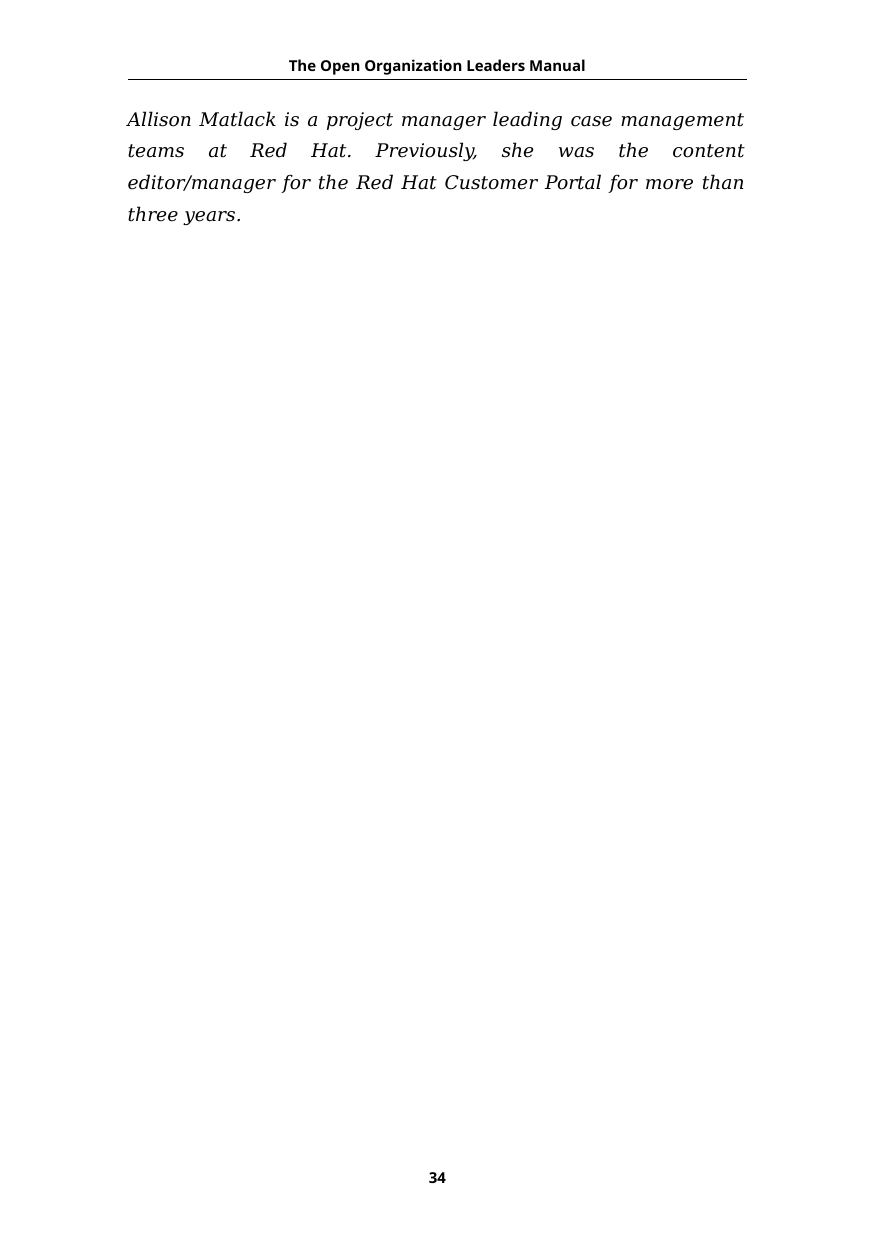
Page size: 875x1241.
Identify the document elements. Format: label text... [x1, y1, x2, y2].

text Allison Matlack is a project manager leading case management teams at Red Hat. Previously, she was the content editor/manager for the Red Hat Customer Portal for more than three years. [127, 109, 747, 226]
